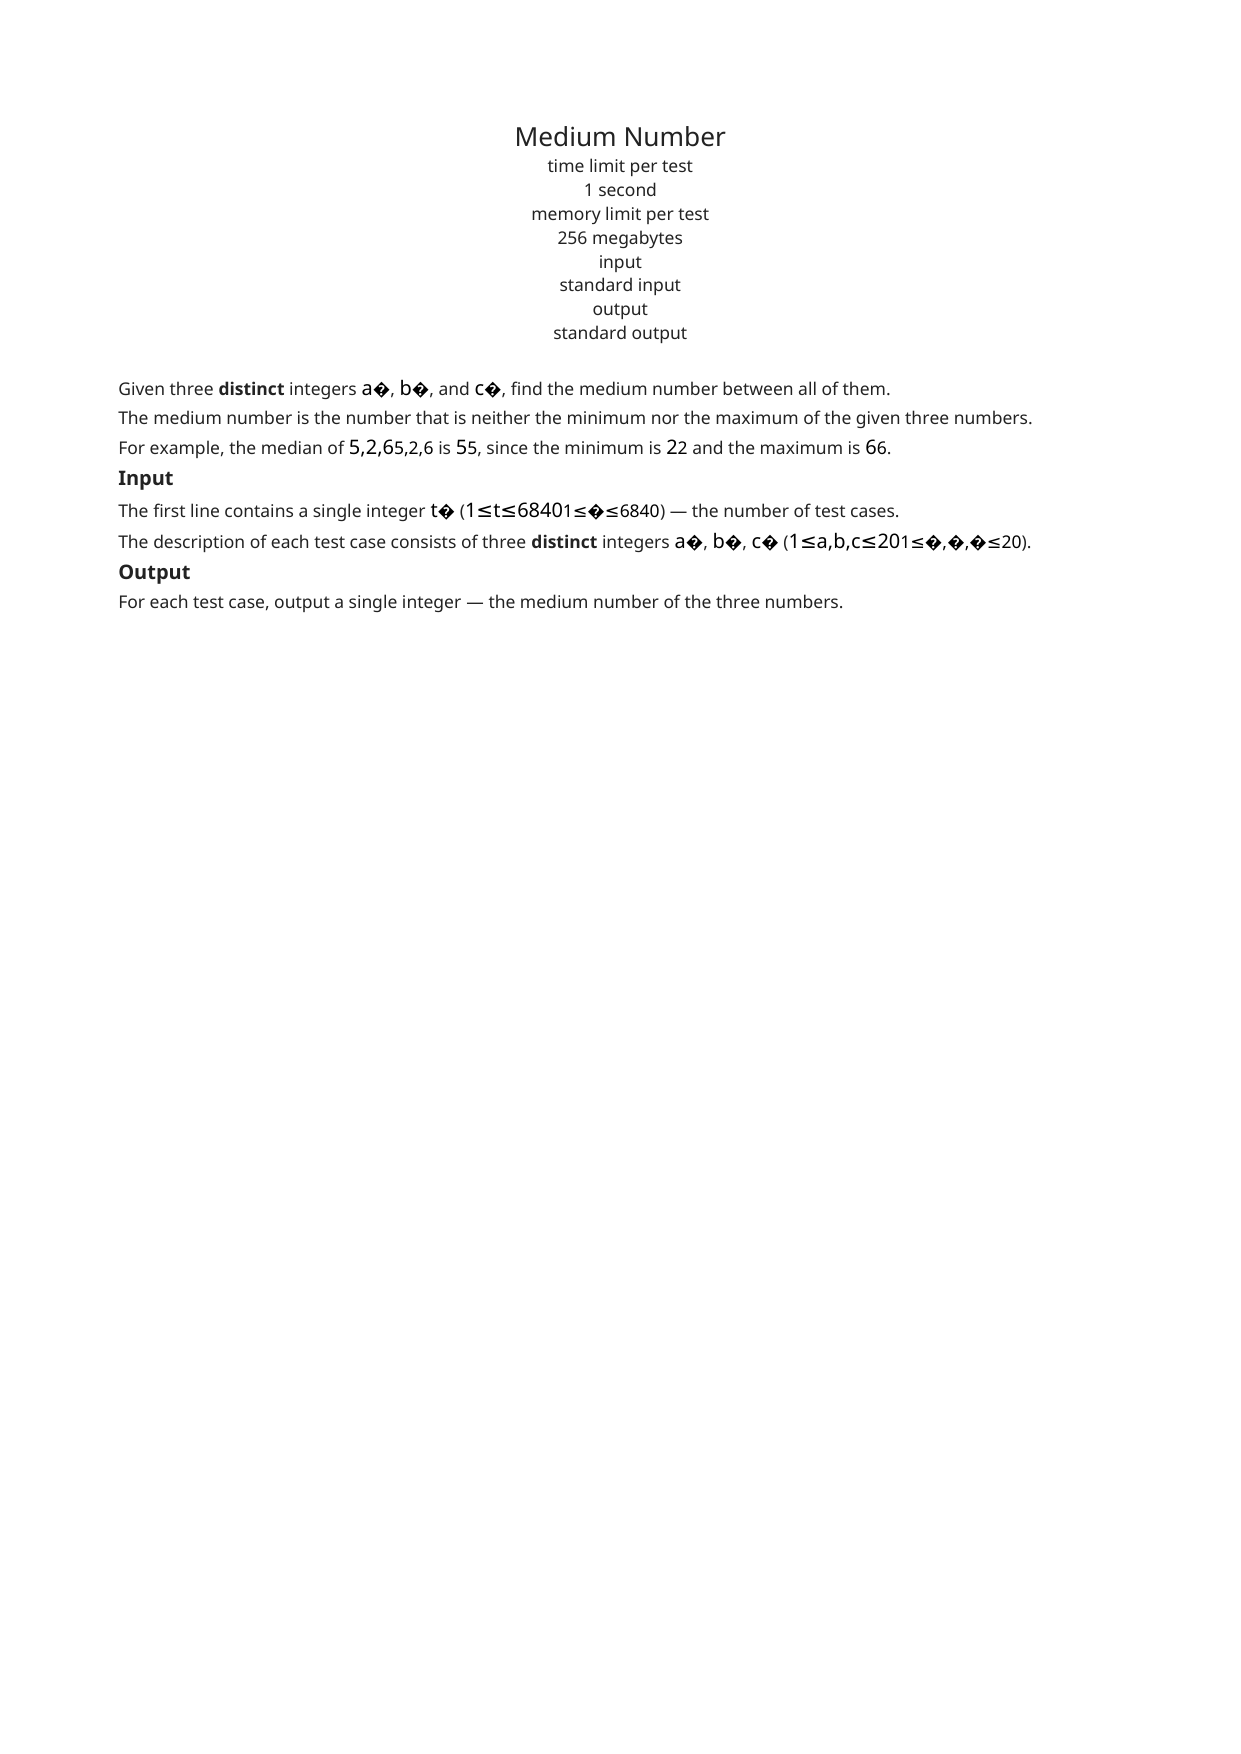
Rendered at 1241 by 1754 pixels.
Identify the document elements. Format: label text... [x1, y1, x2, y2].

text Medium Number [118, 118, 1122, 154]
text time limit per test [118, 154, 1122, 178]
text The first line contains a single integer t� (1≤t≤68401≤�≤6840) — the number of test cases. [118, 496, 1122, 523]
text For example, the median of 5,2,65,2,6 is 55, since the minimum is 22 and the maximum is 66. [118, 433, 1122, 460]
text input [118, 249, 1122, 273]
text 1 second [118, 178, 1122, 202]
text The medium number is the number that is neither the minimum nor the maximum of the given three numbers. [118, 406, 1122, 429]
text For each test case, output a single integer — the medium number of the three numbers. [118, 590, 1122, 613]
text memory limit per test [118, 202, 1122, 225]
text standard output [118, 321, 1122, 345]
text Input [118, 464, 1122, 492]
text Given three distinct integers a�, b�, and c�, find the medium number between all of them. [118, 374, 1122, 401]
text The description of each test case consists of three distinct integers a�, b�, c� (1≤a,b,c≤201≤�,�,�≤20). [118, 527, 1122, 554]
text output [118, 297, 1122, 321]
text standard input [118, 273, 1122, 297]
text Output [118, 558, 1122, 586]
text 256 megabytes [118, 225, 1122, 249]
